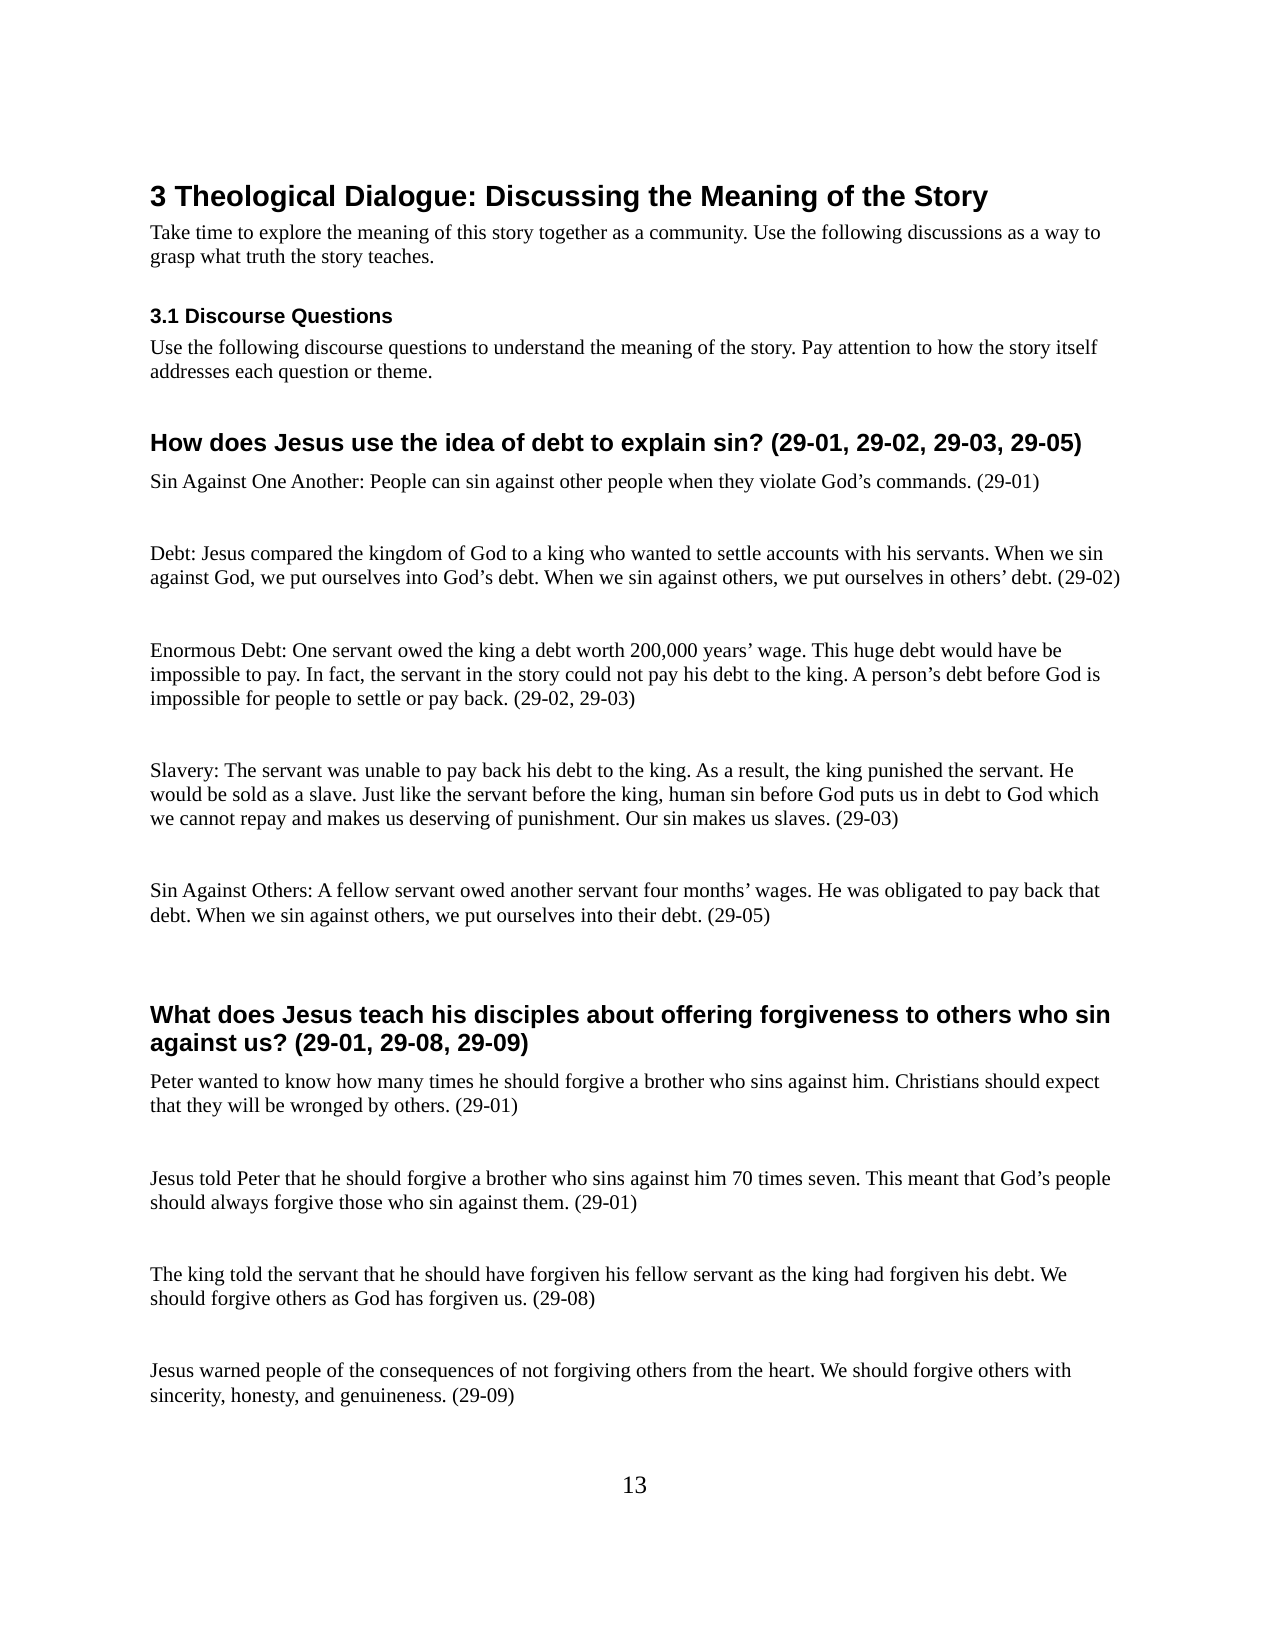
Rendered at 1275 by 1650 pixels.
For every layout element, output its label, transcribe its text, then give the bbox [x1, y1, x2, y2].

text Enormous Debt: One servant owed the king a debt worth 200,000 years’ wage. This huge debt would have be impossible to pay. In fact, the servant in the story could not pay his debt to the king. A person’s debt before God is impossible for people to settle or pay back. (29-02, 29-03) [150, 638, 1125, 710]
text Debt: Jesus compared the kingdom of God to a king who wanted to settle accounts with his servants. When we sin against God, we put ourselves into God’s debt. When we sin against others, we put ourselves in others’ debt. (29-02) [150, 541, 1125, 589]
text Peter wanted to know how many times he should forgive a brother who sins against him. Christians should expect that they will be wronged by others. (29-01) [150, 1069, 1125, 1117]
subtitle What does Jesus teach his disciples about offering forgiveness to others who sin against us? (29-01, 29-08, 29-09) [150, 1000, 1125, 1057]
text Take time to explore the meaning of this story together as a community. Use the following discussions as a way to grasp what truth the story teaches. [150, 220, 1125, 268]
subtitle How does Jesus use the idea of debt to explain sin? (29-01, 29-02, 29-03, 29-05) [150, 428, 1125, 456]
text Sin Against Others: A fellow servant owed another servant four months’ wages. He was obligated to pay back that debt. When we sin against others, we put ourselves into their debt. (29-05) [150, 878, 1125, 927]
subtitle 3.1 Discourse Questions [150, 304, 1125, 328]
text The king told the servant that he should have forgiven his fellow servant as the king had forgiven his debt. We should forgive others as God has forgiven us. (29-08) [150, 1262, 1125, 1310]
text Jesus told Peter that he should forgive a brother who sins against him 70 times seven. This meant that God’s people should always forgive those who sin against them. (29-01) [150, 1166, 1125, 1214]
subtitle 3 Theological Dialogue: Discussing the Meaning of the Story [150, 179, 1125, 212]
text Sin Against One Another: People can sin against other people when they violate God’s commands. (29-01) [150, 469, 1125, 493]
text Jesus warned people of the consequences of not forgiving others from the heart. We should forgive others with sincerity, honesty, and genuineness. (29-09) [150, 1358, 1125, 1407]
text Slavery: The servant was unable to pay back his debt to the king. As a result, the king punished the servant. He would be sold as a slave. Just like the servant before the king, human sin before God puts us in debt to God which we cannot repay and makes us deserving of punishment. Our sin makes us slaves. (29-03) [150, 758, 1125, 830]
text Use the following discourse questions to understand the meaning of the story. Pay attention to how the story itself addresses each question or theme. [150, 335, 1125, 383]
